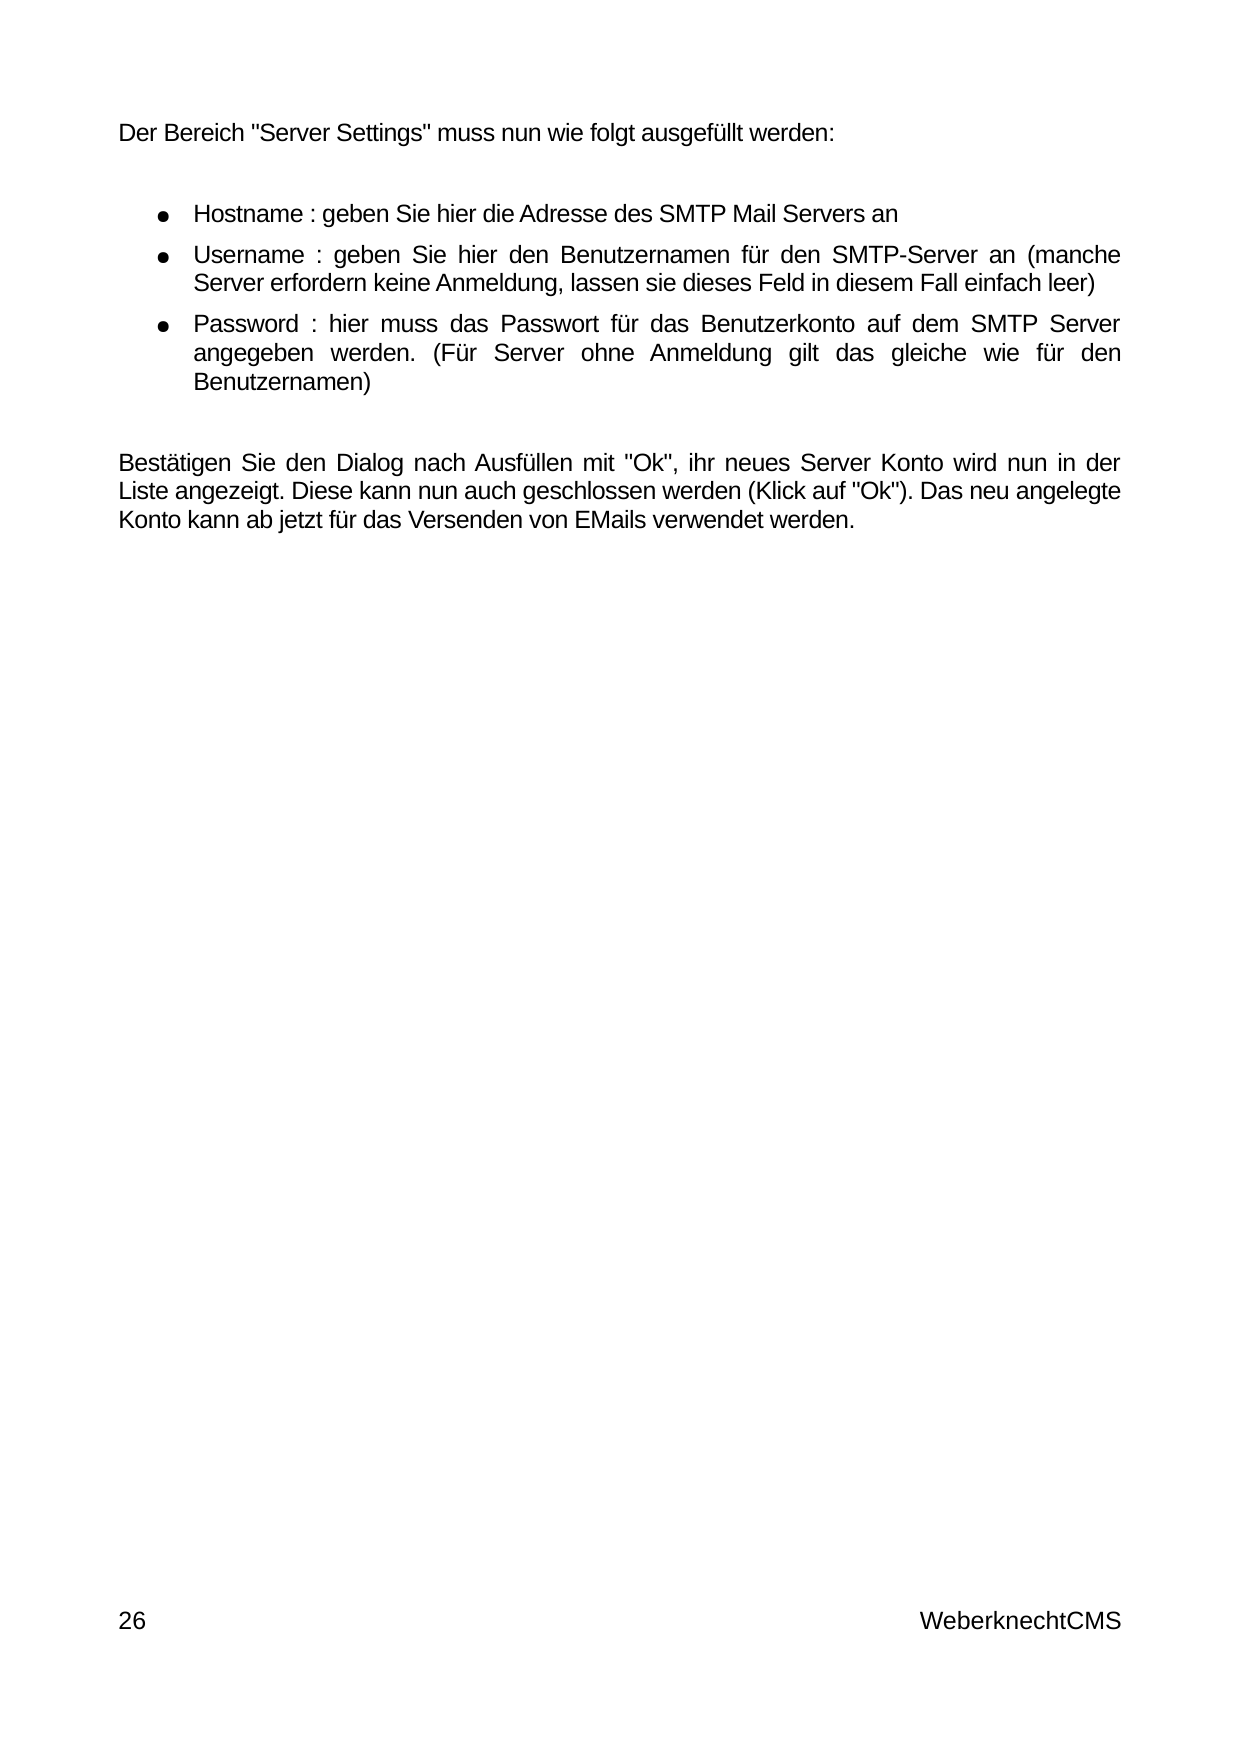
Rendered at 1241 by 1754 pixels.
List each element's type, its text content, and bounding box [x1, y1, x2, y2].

text Bestätigen Sie den Dialog nach Ausfüllen mit "Ok", ihr neues Server Konto wird nun in der Liste angezeigt. Diese kann nun auch geschlossen werden (Klick auf "Ok"). Das neu angelegte Konto kann ab jetzt für das Versenden von EMails verwendet werden. [118, 447, 1122, 534]
list Username : geben Sie hier den Benutzernamen für den SMTP-Server an (manche Server erfordern keine Anmeldung, lassen sie dieses Feld in diesem Fall einfach leer) [156, 240, 1122, 297]
list Hostname : geben Sie hier die Adresse des SMTP Mail Servers an [156, 199, 1122, 228]
list Password : hier muss das Passwort für das Benutzerkonto auf dem SMTP Server angegeben werden. (Für Server ohne Anmeldung gilt das gleiche wie für den Benutzernamen) [156, 309, 1122, 395]
text Der Bereich "Server Settings" muss nun wie folgt ausgefüllt werden: [118, 118, 1122, 147]
